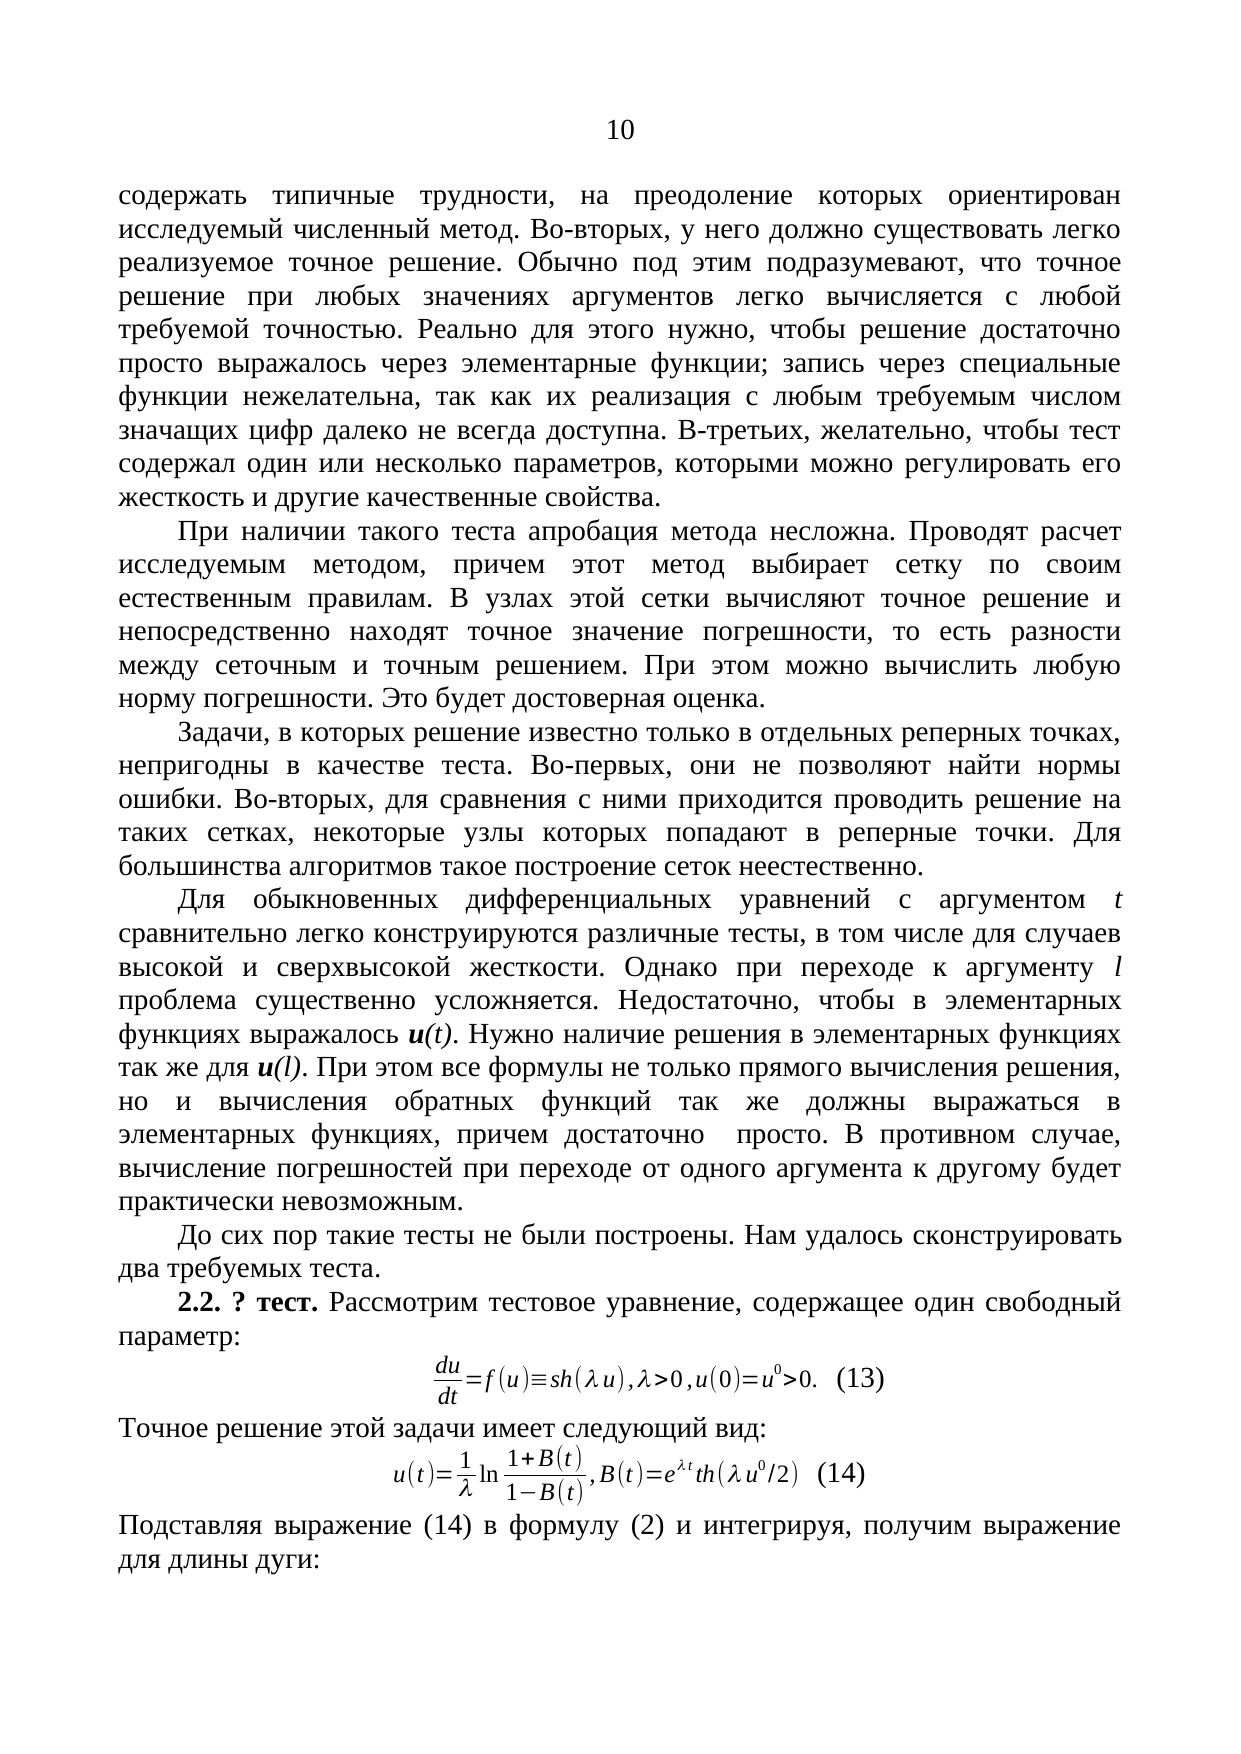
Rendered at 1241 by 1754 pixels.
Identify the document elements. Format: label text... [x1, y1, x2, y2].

text Точное решение этой задачи имеет следующий вид: [118, 1410, 1122, 1444]
text 2.2. ? тест. Рассмотрим тестовое уравнение, содержащее один свободный параметр: [118, 1284, 1122, 1351]
text (14) [118, 1444, 1122, 1507]
text При наличии такого теста апробация метода несложна. Проводят расчет исследуемым методом, причем этот метод выбирает сетку по своим естественным правилам. В узлах этой сетки вычисляют точное решение и непосредственно находят точное значение погрешности, то есть разности между сеточным и точным решением. При этом можно вычислить любую норму погрешности. Это будет достоверная оценка. [118, 513, 1122, 714]
text содержать типичные трудности, на преодоление которых ориентирован исследуемый численный метод. Во-вторых, у него должно существовать легко реализуемое точное решение. Обычно под этим подразумевают, что точное решение при любых значениях аргументов легко вычисляется с любой требуемой точностью. Реально для этого нужно, чтобы решение достаточно просто выражалось через элементарные функции; запись через специальные функции нежелательна, так как их реализация с любым требуемым числом значащих цифр далеко не всегда доступна. В-третьих, желательно, чтобы тест содержал один или несколько параметров, которыми можно регулировать его жесткость и другие качественные свойства. [118, 177, 1122, 513]
text Для обыкновенных дифференциальных уравнений с аргументом t сравнительно легко конструируются различные тесты, в том числе для случаев высокой и сверхвысокой жесткости. Однако при переходе к аргументу l проблема существенно усложняется. Недостаточно, чтобы в элементарных функциях выражалось u(t). Нужно наличие решения в элементарных функциях так же для u(l). При этом все формулы не только прямого вычисления решения, но и вычисления обратных функций так же должны выражаться в элементарных функциях, причем достаточно просто. В противном случае, вычисление погрешностей при переходе от одного аргумента к другому будет практически невозможным. [118, 882, 1122, 1217]
text До сих пор такие тесты не были построены. Нам удалось сконструировать два требуемых теста. [118, 1217, 1122, 1284]
text (13) [118, 1351, 1122, 1410]
text Подставляя выражение (14) в формулу (2) и интегрируя, получим выражение для длины дуги: [118, 1507, 1122, 1574]
text Задачи, в которых решение известно только в отдельных реперных точках, непригодны в качестве теста. Во-первых, они не позволяют найти нормы ошибки. Во-вторых, для сравнения с ними приходится проводить решение на таких сетках, некоторые узлы которых попадают в реперные точки. Для большинства алгоритмов такое построение сеток неестественно. [118, 714, 1122, 882]
